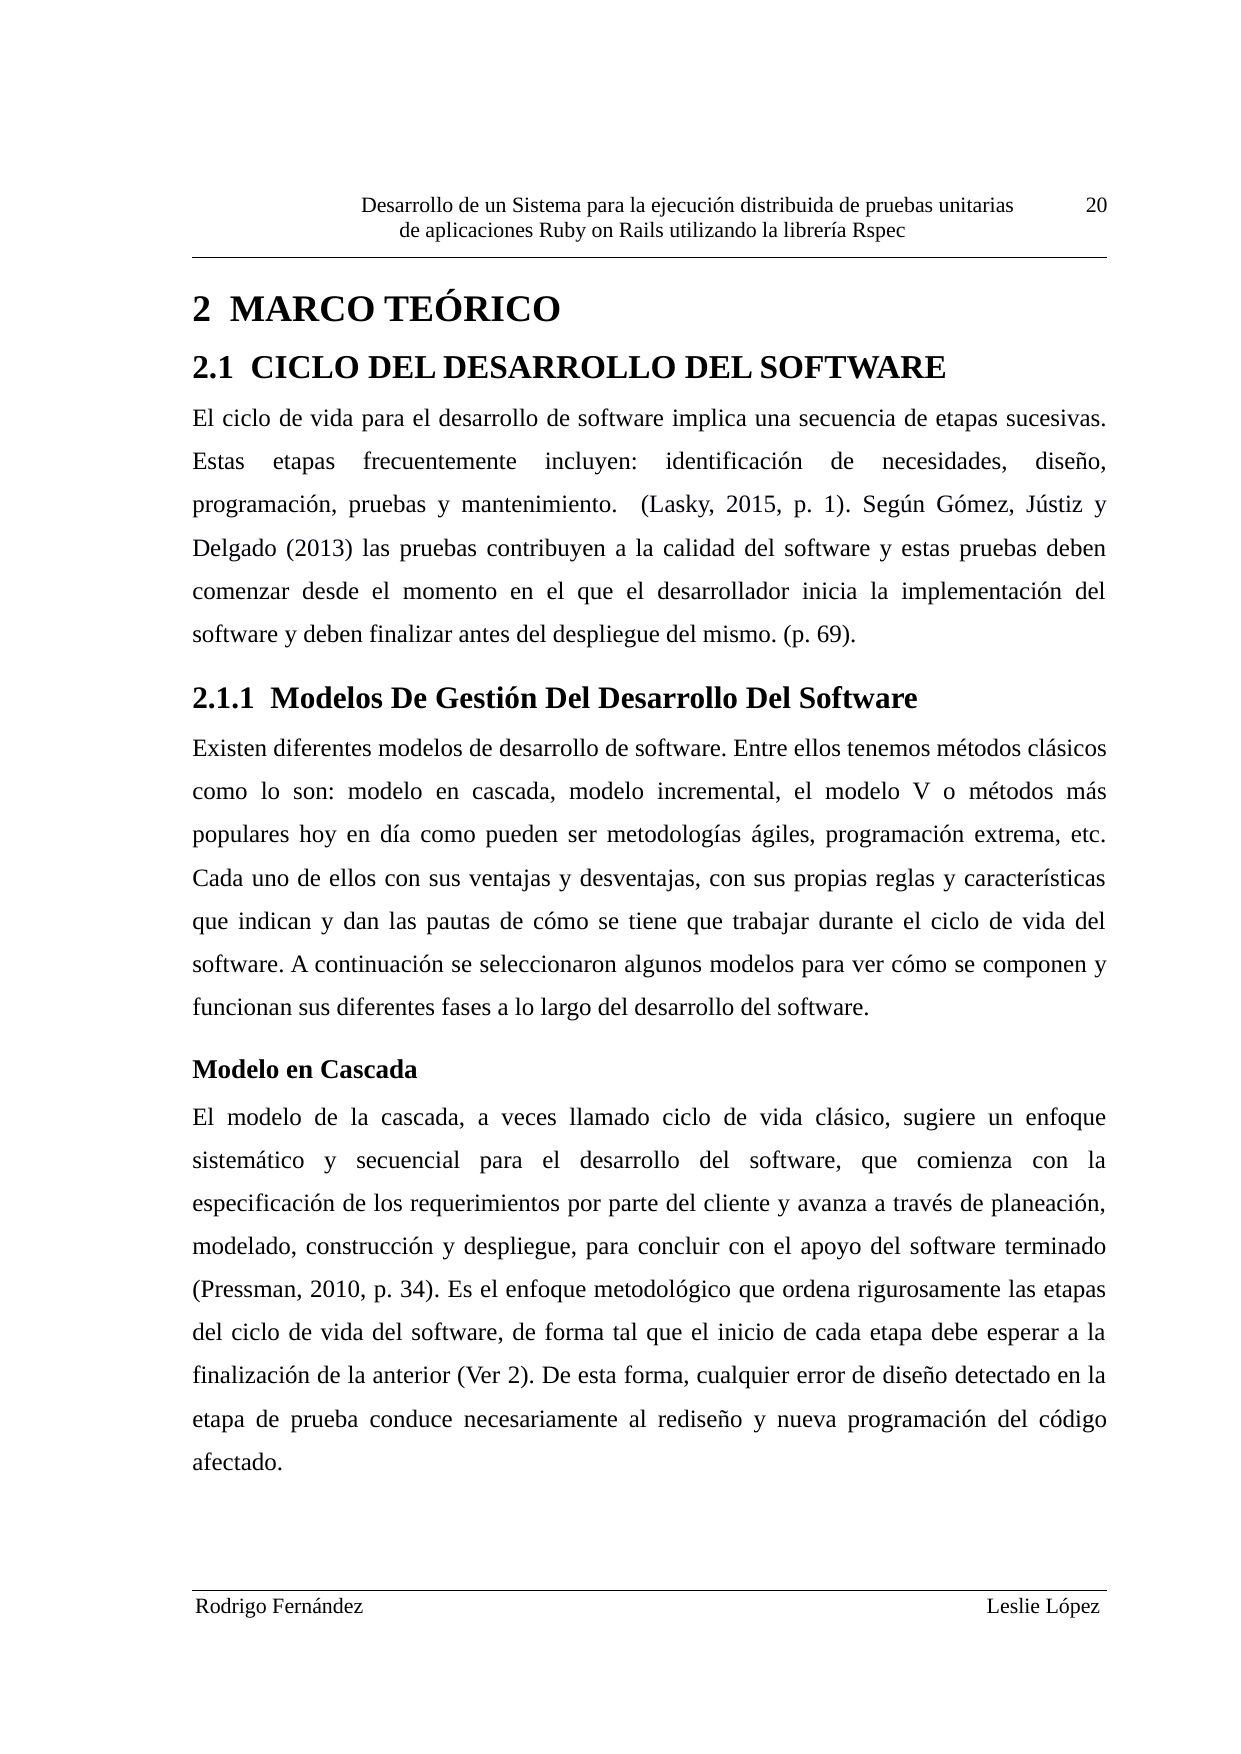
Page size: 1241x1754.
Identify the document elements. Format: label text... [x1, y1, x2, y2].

text Existen diferentes modelos de desarrollo de software. Entre ellos tenemos métodos clásicos como lo son: modelo en cascada, modelo incremental, el modelo V o métodos más populares hoy en día como pueden ser metodologías ágiles, programación extrema, etc. Cada uno de ellos con sus ventajas y desventajas, con sus propias reglas y características que indican y dan las pautas de cómo se tiene que trabajar durante el ciclo de vida del software. A continuación se seleccionaron algunos modelos para ver cómo se componen y funcionan sus diferentes fases a lo largo del desarrollo del software. [192, 733, 1107, 1021]
text Modelo en Cascada [192, 1053, 1107, 1084]
subtitle CICLO DEL DESARROLLO DEL SOFTWARE [192, 347, 1107, 386]
text El ciclo de vida para el desarrollo de software implica una secuencia de etapas sucesivas. Estas etapas frecuentemente incluyen: identificación de necesidades, diseño, programación, pruebas y mantenimiento. (Lasky, 2015, p. 1). Según Gómez, Jústiz y Delgado (2013)⁠ las pruebas contribuyen a la calidad del software y estas pruebas deben comenzar desde el momento en el que el desarrollador inicia la implementación del software y deben finalizar antes del despliegue del mismo. (p. 69). [192, 403, 1107, 648]
subtitle Modelos de gestión del desarrollo del Software [192, 680, 1107, 716]
subtitle MARCO TEÓRICO [192, 286, 1107, 329]
text El modelo de la cascada, a veces llamado ciclo de vida clásico, sugiere un enfoque sistemático y secuencial para el desarrollo del software, que comienza con la especificación de los requerimientos por parte del cliente y avanza a través de planeación, modelado, construcción y despliegue, para concluir con el apoyo del software terminado (Pressman, 2010, p. 34)⁠. Es el enfoque metodológico que ordena rigurosamente las etapas del ciclo de vida del software, de forma tal que el inicio de cada etapa debe esperar a la finalización de la anterior (Ver Figura 2). De esta forma, cualquier error de diseño detectado en la etapa de prueba conduce necesariamente al rediseño y nueva programación del código afectado. [192, 1102, 1107, 1476]
